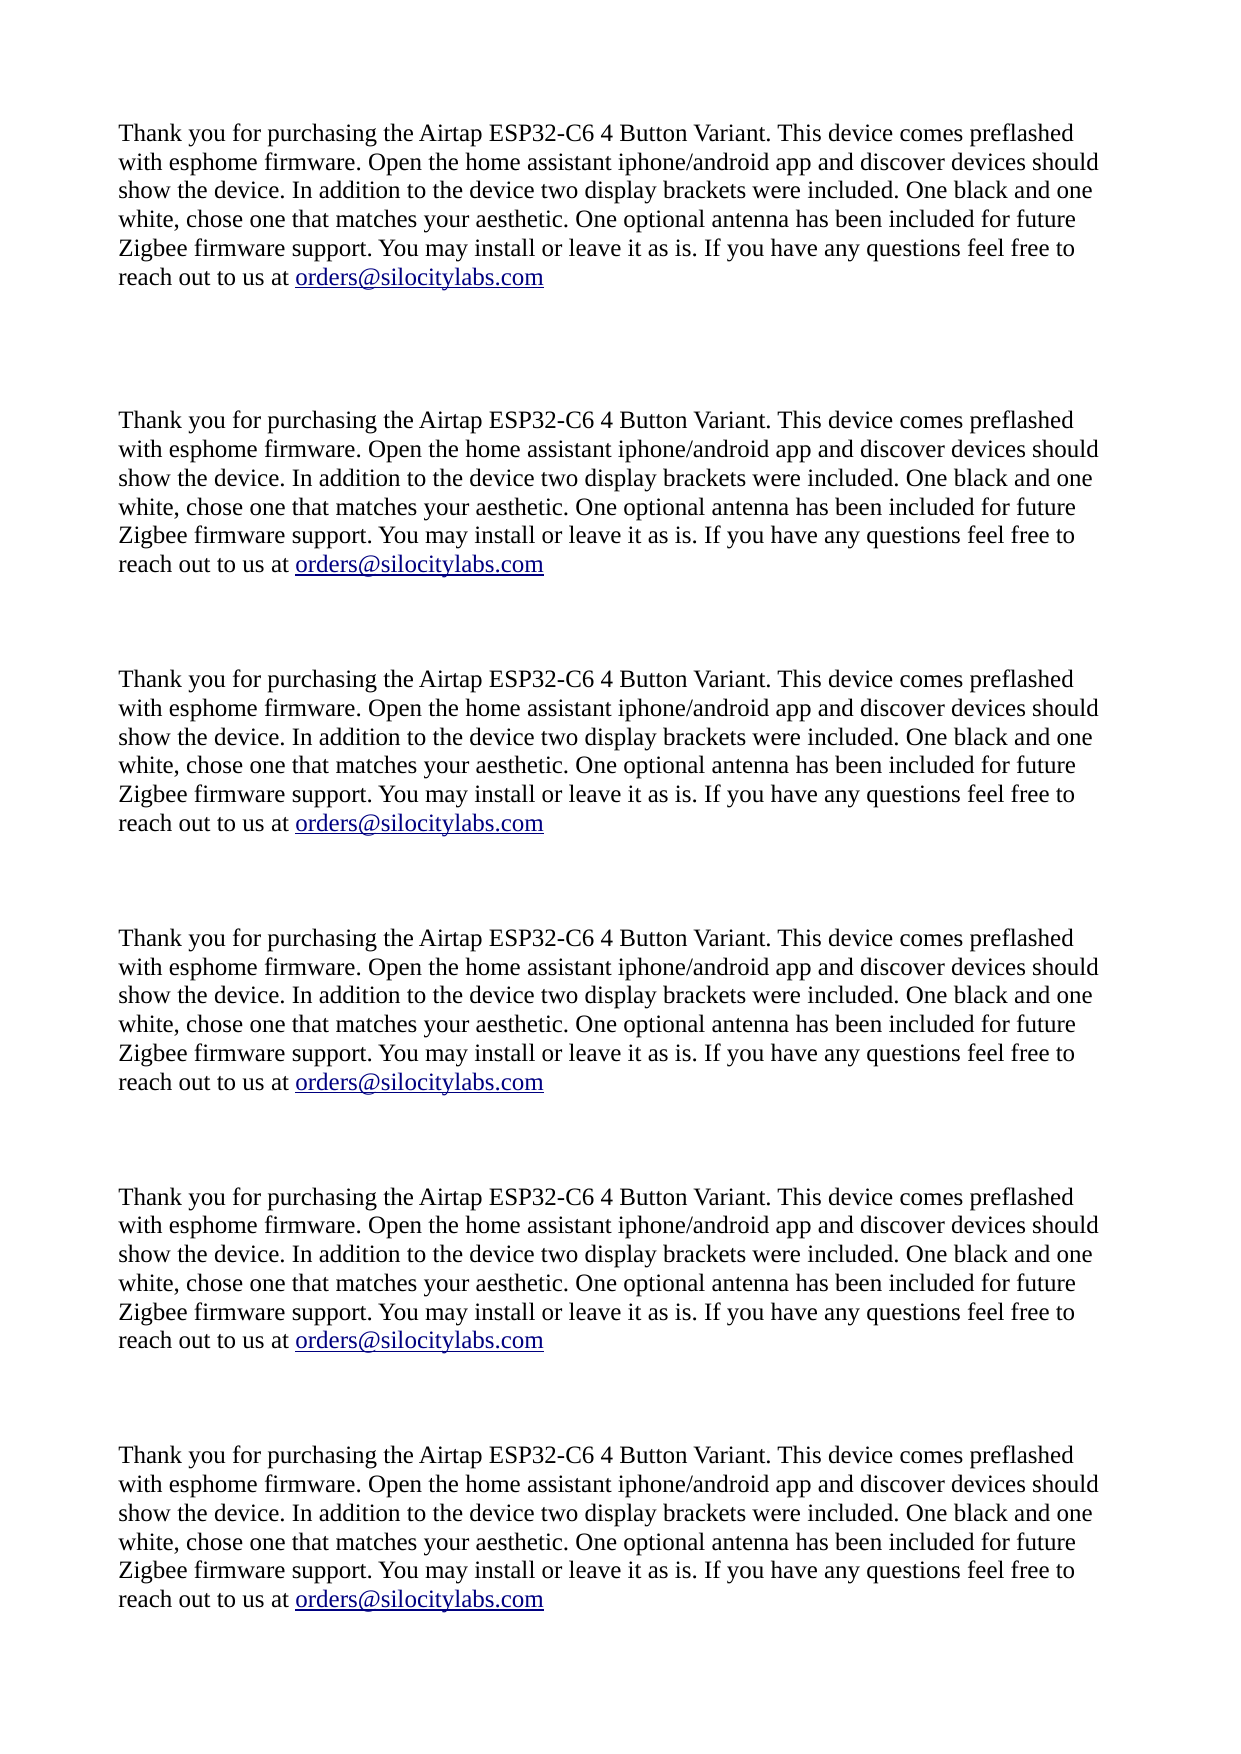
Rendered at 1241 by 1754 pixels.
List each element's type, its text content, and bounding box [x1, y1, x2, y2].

text Thank you for purchasing the Airtap ESP32-C6 4 Button Variant. This device comes preflashed with esphome firmware. Open the home assistant iphone/android app and discover devices should show the device. In addition to the device two display brackets were included. One black and one white, chose one that matches your aesthetic. One optional antenna has been included for future Zigbee firmware support. You may install or leave it as is. If you have any questions feel free to reach out to us at orders@silocitylabs.com [118, 923, 1122, 1096]
text Thank you for purchasing the Airtap ESP32-C6 4 Button Variant. This device comes preflashed with esphome firmware. Open the home assistant iphone/android app and discover devices should show the device. In addition to the device two display brackets were included. One black and one white, chose one that matches your aesthetic. One optional antenna has been included for future Zigbee firmware support. You may install or leave it as is. If you have any questions feel free to reach out to us at orders@silocitylabs.com [118, 1182, 1122, 1354]
text Thank you for purchasing the Airtap ESP32-C6 4 Button Variant. This device comes preflashed with esphome firmware. Open the home assistant iphone/android app and discover devices should show the device. In addition to the device two display brackets were included. One black and one white, chose one that matches your aesthetic. One optional antenna has been included for future Zigbee firmware support. You may install or leave it as is. If you have any questions feel free to reach out to us at orders@silocitylabs.com [118, 664, 1122, 837]
text Thank you for purchasing the Airtap ESP32-C6 4 Button Variant. This device comes preflashed with esphome firmware. Open the home assistant iphone/android app and discover devices should show the device. In addition to the device two display brackets were included. One black and one white, chose one that matches your aesthetic. One optional antenna has been included for future Zigbee firmware support. You may install or leave it as is. If you have any questions feel free to reach out to us at orders@silocitylabs.com [118, 118, 1122, 291]
text Thank you for purchasing the Airtap ESP32-C6 4 Button Variant. This device comes preflashed with esphome firmware. Open the home assistant iphone/android app and discover devices should show the device. In addition to the device two display brackets were included. One black and one white, chose one that matches your aesthetic. One optional antenna has been included for future Zigbee firmware support. You may install or leave it as is. If you have any questions feel free to reach out to us at orders@silocitylabs.com [118, 406, 1122, 578]
text Thank you for purchasing the Airtap ESP32-C6 4 Button Variant. This device comes preflashed with esphome firmware. Open the home assistant iphone/android app and discover devices should show the device. In addition to the device two display brackets were included. One black and one white, chose one that matches your aesthetic. One optional antenna has been included for future Zigbee firmware support. You may install or leave it as is. If you have any questions feel free to reach out to us at orders@silocitylabs.com [118, 1441, 1122, 1613]
